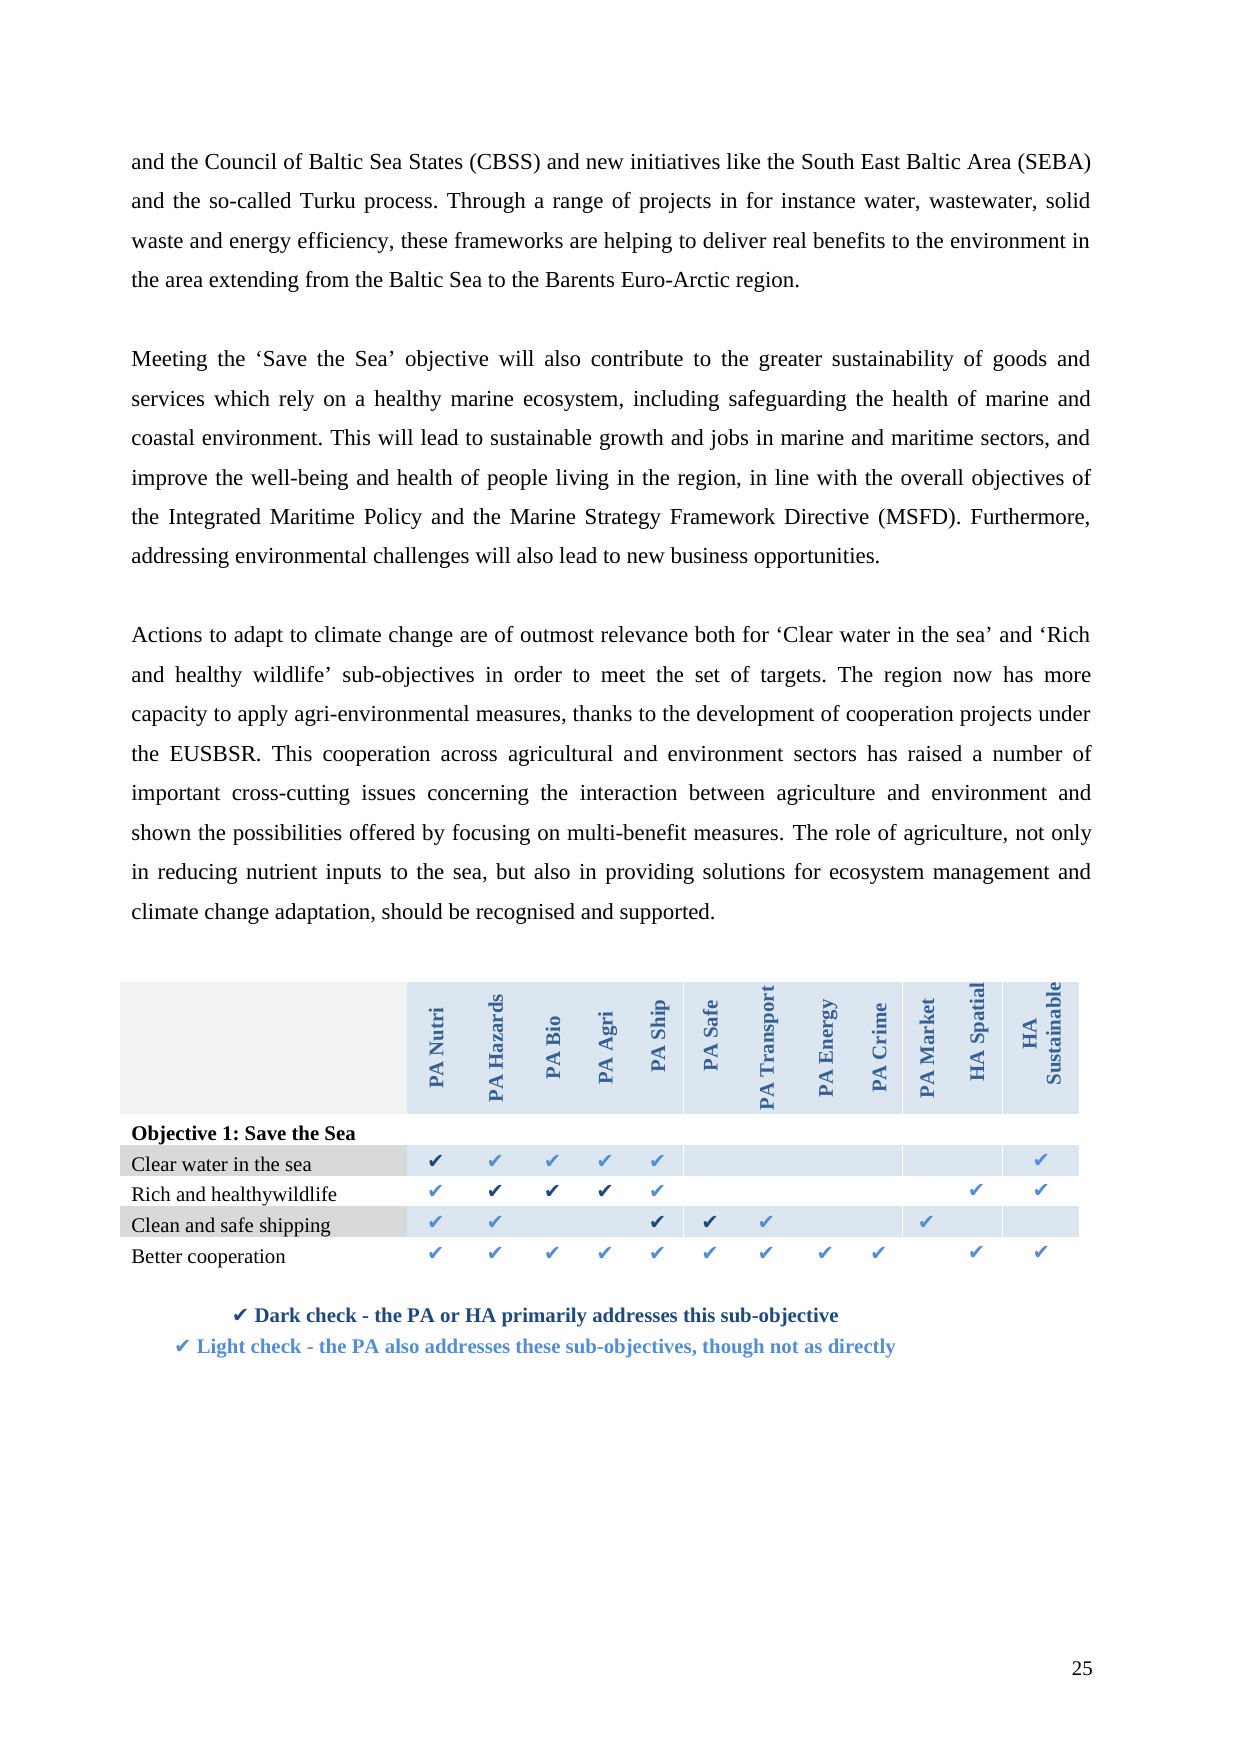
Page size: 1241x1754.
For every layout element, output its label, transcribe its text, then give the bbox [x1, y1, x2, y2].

table_cell [1003, 1268, 1079, 1299]
table_header [120, 982, 407, 1114]
table_cell [407, 1268, 464, 1299]
table_cell ✔ [579, 1176, 631, 1206]
table_cell ✔ [407, 1145, 464, 1176]
table_cell [120, 1268, 407, 1299]
table_cell [903, 1176, 950, 1206]
table_cell [579, 1268, 631, 1299]
table_cell [796, 1176, 855, 1206]
table_cell [684, 1176, 737, 1206]
table_cell [796, 1114, 855, 1145]
table_cell ✔ Dark check - the PA or HA primarily addresses this sub-objective [120, 1299, 950, 1330]
table_cell [737, 1145, 796, 1176]
table_cell [579, 1206, 631, 1237]
table_cell [855, 1176, 902, 1206]
table_cell Objective 1: Save the Sea [120, 1114, 407, 1145]
table_cell [903, 1114, 950, 1145]
table_cell Clear water in the sea [120, 1145, 407, 1176]
table_cell ✔ [737, 1237, 796, 1268]
table_cell Clean and safe shipping [120, 1206, 407, 1237]
table_cell ✔ [464, 1145, 526, 1176]
table_cell ✔ [684, 1206, 737, 1237]
table_cell ✔ [950, 1176, 1002, 1206]
table_cell [464, 1114, 526, 1145]
table_cell ✔ [1003, 1237, 1079, 1268]
table_cell [855, 1114, 902, 1145]
table_header HA Sustainable [1003, 982, 1079, 1114]
table_cell ✔ Light check - the PA also addresses these sub-objectives, though not as directly [120, 1330, 950, 1361]
table_cell ✔ [526, 1237, 579, 1268]
table_cell [579, 1114, 631, 1145]
text and the Council of Baltic Sea States (CBSS) and new initiatives like the South East Baltic Area (SEBA) and the so-called Turku process. Through a range of projects in for instance water, wastewater, solid waste and energy efficiency, these frameworks are helping to deliver real benefits to the environment in the area extending from the Baltic Sea to the Barents Euro-Arctic region. [131, 148, 1092, 292]
table_cell ✔ [950, 1237, 1002, 1268]
table_cell [1003, 1299, 1079, 1330]
table_cell [950, 1206, 1002, 1237]
table_cell Rich and healthywildlife [120, 1176, 407, 1206]
table_cell [684, 1268, 737, 1299]
table_cell [526, 1206, 579, 1237]
table_cell ✔ [464, 1176, 526, 1206]
table_cell ✔ [631, 1237, 683, 1268]
table_cell [526, 1268, 579, 1299]
table_cell ✔ [407, 1237, 464, 1268]
table_cell [1003, 1114, 1079, 1145]
table_header PA Hazards [464, 982, 526, 1114]
table_cell [464, 1268, 526, 1299]
table_cell ✔ [737, 1206, 796, 1237]
table_cell [684, 1145, 737, 1176]
table_cell ✔ [903, 1206, 950, 1237]
table_header PA Nutri [407, 982, 464, 1114]
table_cell [526, 1114, 579, 1145]
table_cell ✔ [579, 1145, 631, 1176]
table_cell [796, 1206, 855, 1237]
table_header PA Market [903, 982, 950, 1114]
table_header PA Safe [684, 982, 737, 1114]
table_cell [950, 1145, 1002, 1176]
table_cell ✔ [796, 1237, 855, 1268]
table_cell ✔ [855, 1237, 902, 1268]
table_cell ✔ [1003, 1176, 1079, 1206]
table_cell [684, 1114, 737, 1145]
table_cell [796, 1268, 855, 1299]
table_header PA Bio [526, 982, 579, 1114]
table_cell [407, 1114, 464, 1145]
table_cell ✔ [407, 1206, 464, 1237]
table_cell ✔ [684, 1237, 737, 1268]
table_cell ✔ [464, 1206, 526, 1237]
table_cell [631, 1268, 683, 1299]
table_cell ✔ [407, 1176, 464, 1206]
table_cell [631, 1114, 683, 1145]
table_cell [950, 1114, 1002, 1145]
table_cell [1003, 1206, 1079, 1237]
table_cell [796, 1145, 855, 1176]
table_header PA Energy [796, 982, 855, 1114]
table_cell [737, 1268, 796, 1299]
table_cell ✔ [526, 1145, 579, 1176]
table_header PA Agri [579, 982, 631, 1114]
table_cell [737, 1176, 796, 1206]
table_cell [855, 1206, 902, 1237]
table_cell [903, 1145, 950, 1176]
table_cell [737, 1114, 796, 1145]
table_header HA Spatial [950, 982, 1002, 1114]
table_cell [950, 1268, 1002, 1299]
table_cell Better cooperation [120, 1237, 407, 1268]
list Actions to adapt to climate change are of outmost relevance both for ‘Clear water in the sea’ and ‘Rich and healthy wildlife’ sub-objectives in order to meet the set of targets. The region now has more capacity to apply agri-environmental measures, thanks to the development of cooperation projects under the EUSBSR. This cooperation across agricultural and environment sectors has raised a number of important cross-cutting issues concerning the interaction between agriculture and environment and shown the possibilities offered by focusing on multi-benefit measures. The role of agriculture, not only in reducing nutrient inputs to the sea, but also in providing solutions for ecosystem management and climate change adaptation, should be recognised and supported. [131, 621, 1092, 924]
table_cell ✔ [579, 1237, 631, 1268]
table_cell ✔ [631, 1176, 683, 1206]
table_cell [1003, 1330, 1079, 1361]
table_header PA Transport [737, 982, 796, 1114]
table_cell ✔ [526, 1176, 579, 1206]
table_cell [903, 1268, 950, 1299]
table_header PA Ship [631, 982, 683, 1114]
table_cell [950, 1299, 1002, 1330]
table_header PA Crime [855, 982, 902, 1114]
table_cell ✔ [631, 1145, 683, 1176]
text Meeting the ‘Save the Sea’ objective will also contribute to the greater sustainability of goods and services which rely on a healthy marine ecosystem, including safeguarding the health of marine and coastal environment. This will lead to sustainable growth and jobs in marine and maritime sectors, and improve the well-being and health of people living in the region, in line with the overall objectives of the Integrated Maritime Policy and the Marine Strategy Framework Directive (MSFD). Furthermore, addressing environmental challenges will also lead to new business opportunities. [131, 345, 1092, 569]
table_cell [950, 1330, 1002, 1361]
table_cell [855, 1268, 902, 1299]
table_cell [855, 1145, 902, 1176]
table_cell [903, 1237, 950, 1268]
table_cell ✔ [464, 1237, 526, 1268]
table_cell ✔ [1003, 1145, 1079, 1176]
table_cell ✔ [631, 1206, 683, 1237]
